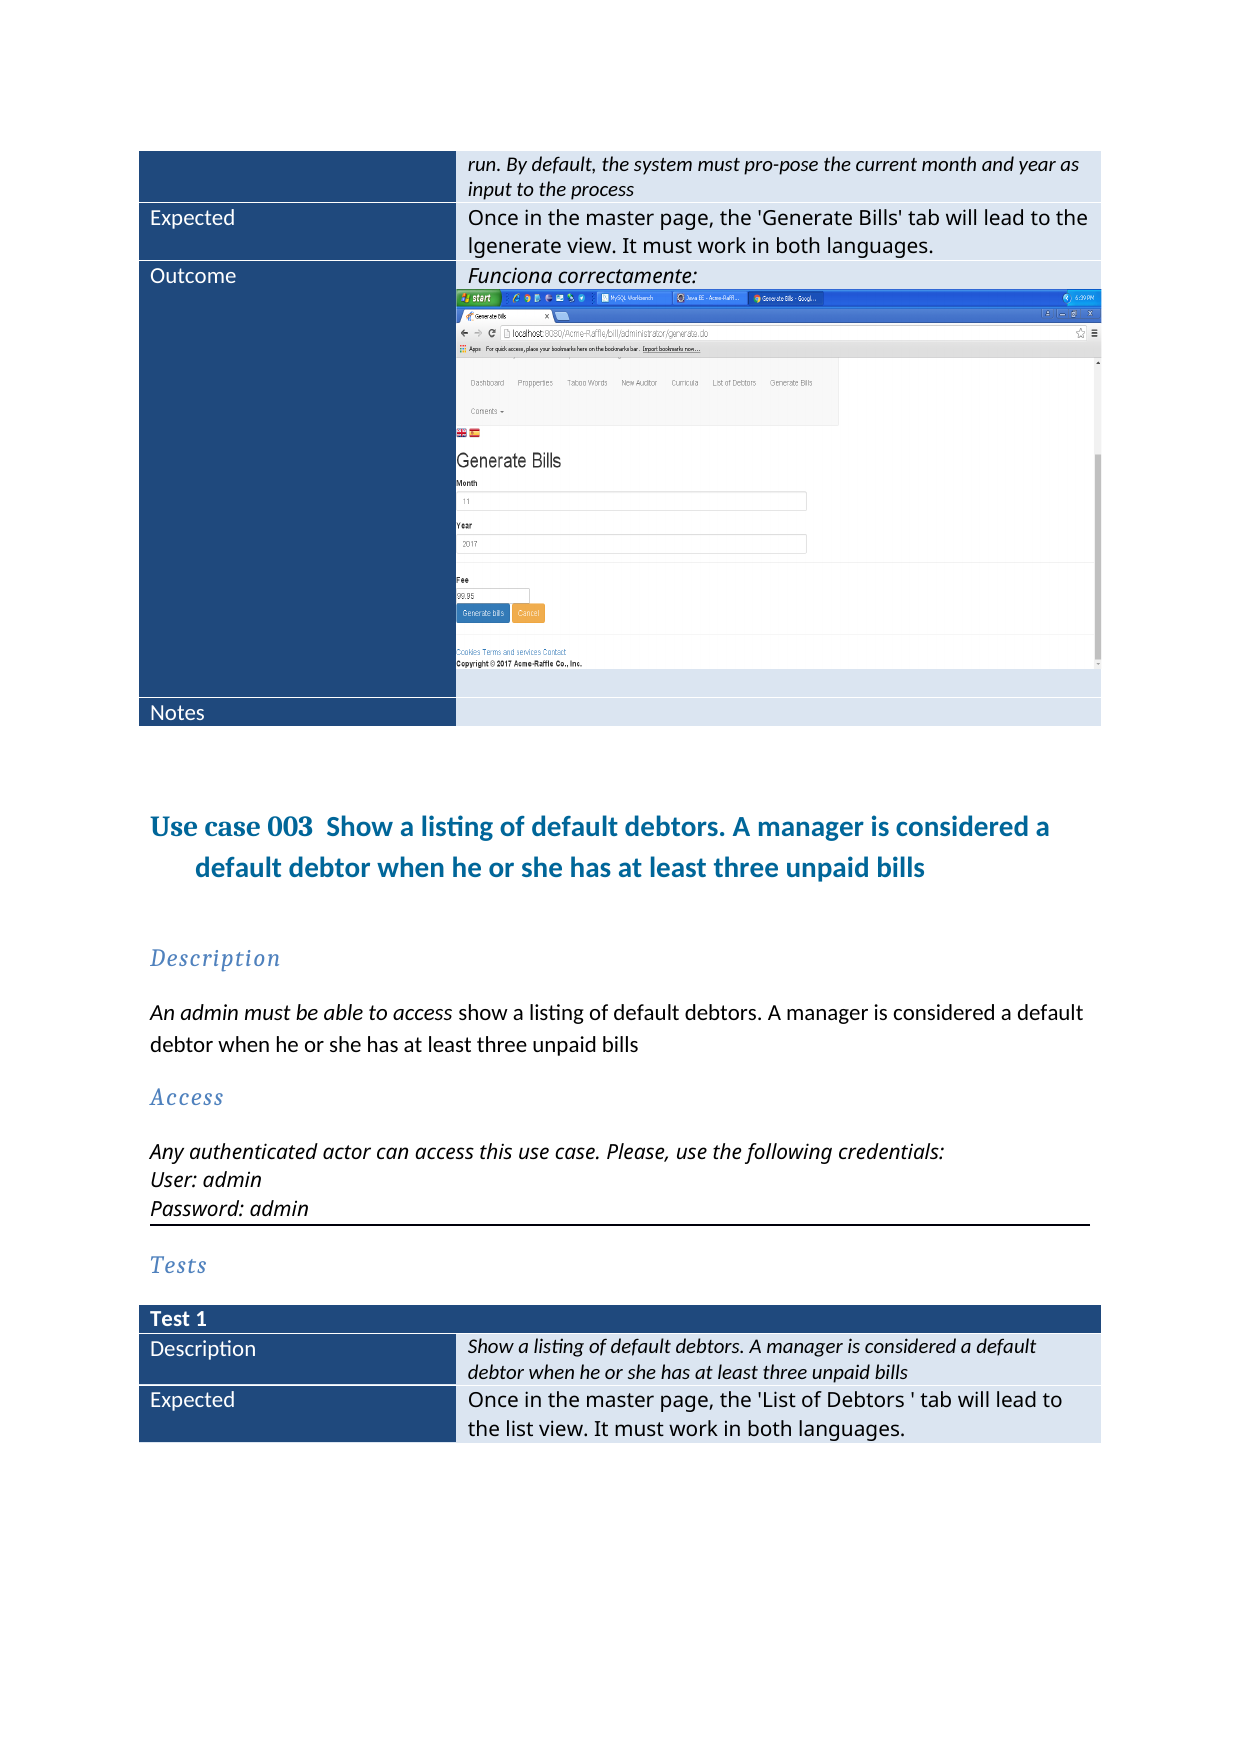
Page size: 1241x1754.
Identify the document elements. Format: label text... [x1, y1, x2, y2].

table_cell [139, 151, 456, 202]
subtitle Tests [150, 1251, 1090, 1279]
table_cell Outcome [139, 261, 456, 697]
text User: admin [150, 1165, 1090, 1194]
table_cell Once in the master page, the 'Generate Bills' tab will lead to the lgenerate view. It must work in both languages. [456, 203, 1101, 260]
text Any authenticated actor can access this use case. Please, use the following credentials: [150, 1137, 1090, 1165]
table_cell Funciona correctamente: [456, 261, 1101, 289]
table_cell Description [139, 1334, 456, 1384]
table_cell run. By default, the system must pro-pose the current month and year as input to the process [456, 151, 1101, 202]
table_cell Expected [139, 1386, 456, 1442]
text An admin must be able to access show a listing of default debtors. A manager is considered a default debtor when he or she has at least three unpaid bills [150, 998, 1090, 1058]
table_cell Expected [139, 203, 456, 260]
table_cell [456, 669, 1101, 697]
subtitle Access [150, 1083, 1090, 1112]
subtitle Description [150, 944, 1090, 973]
table_cell [456, 698, 1101, 726]
picture [456, 289, 1102, 669]
subtitle Use case 003 Show a listing of default debtors. A manager is considered a default debtor when he or she has at least three unpaid bills [150, 808, 1090, 885]
text Password: admin [150, 1194, 1090, 1224]
table_cell Notes [139, 698, 456, 726]
table_cell Once in the master page, the 'List of Debtors ' tab will lead to the list view. It must work in both languages. [456, 1386, 1101, 1442]
table_header Test 1 [139, 1305, 1101, 1333]
table_cell Show a listing of default debtors. A manager is considered a default debtor when he or she has at least three unpaid bills [456, 1334, 1101, 1384]
